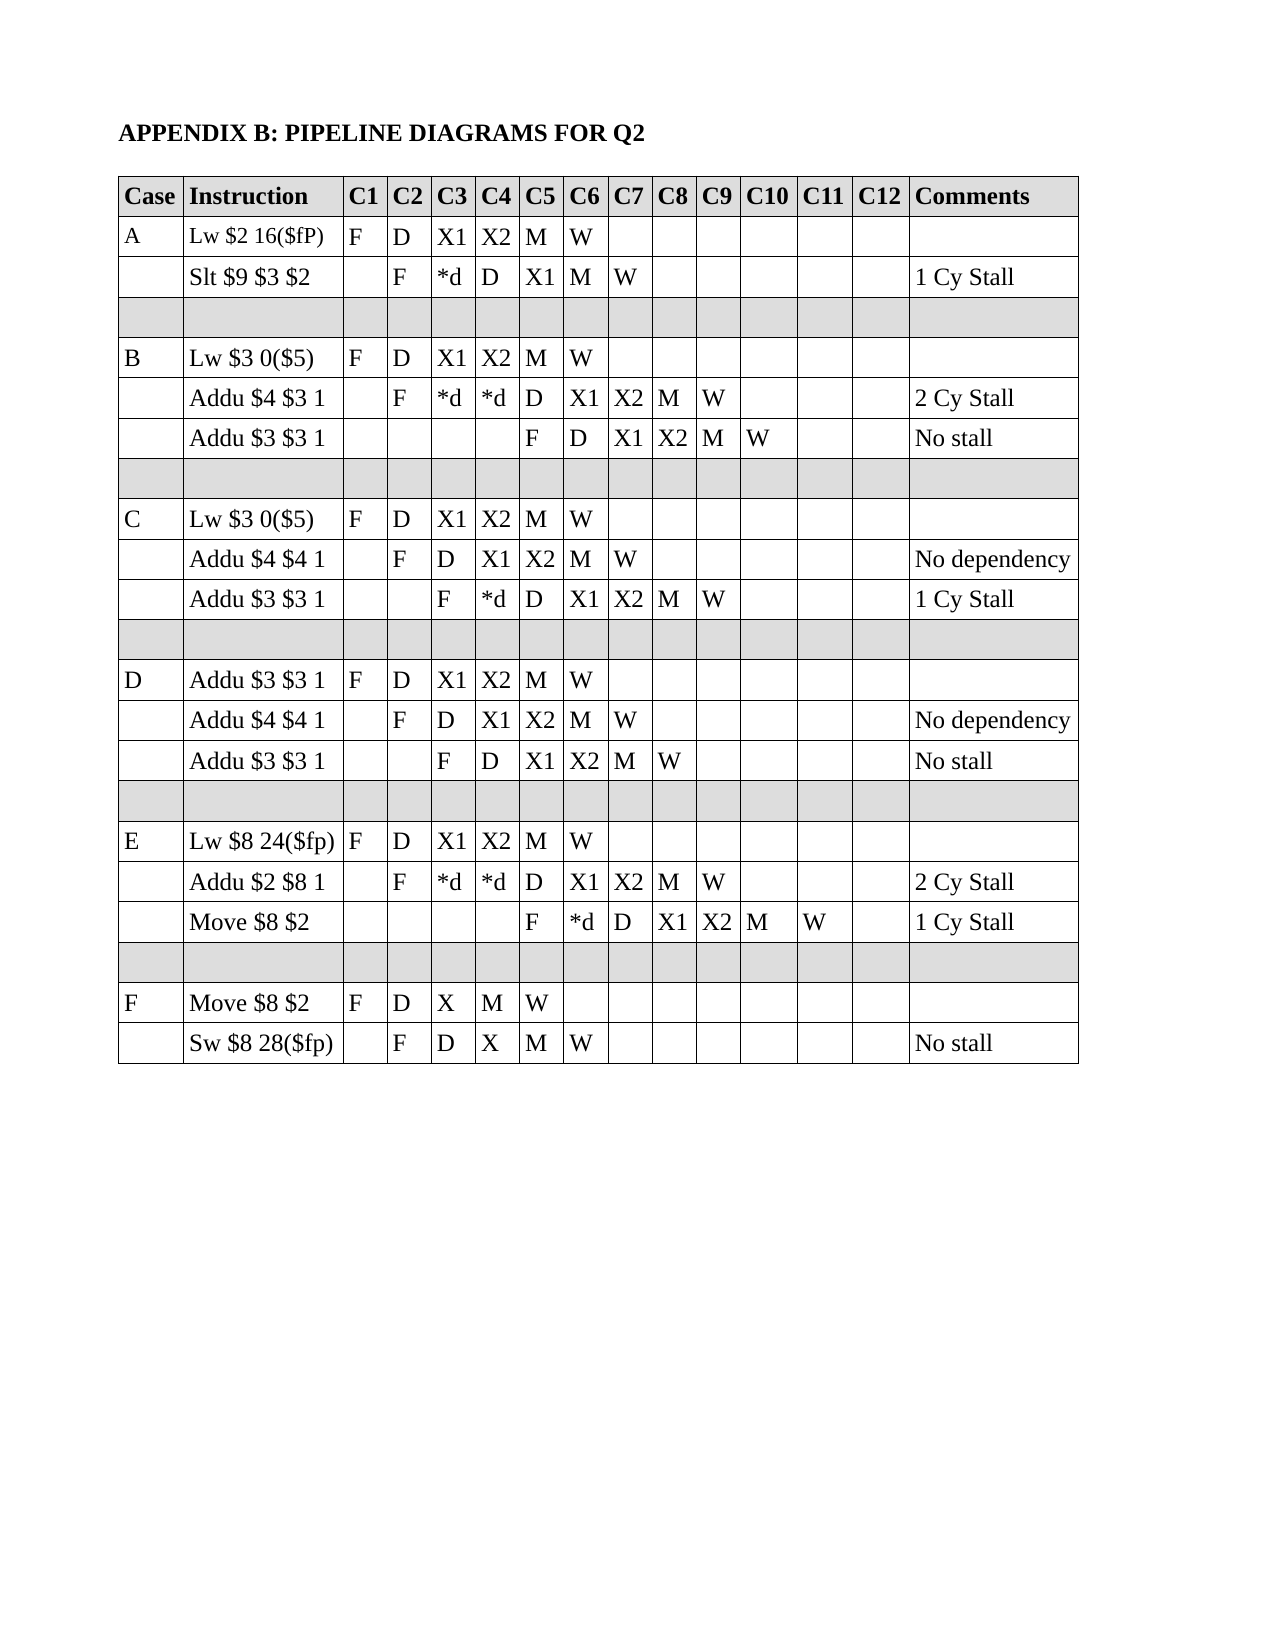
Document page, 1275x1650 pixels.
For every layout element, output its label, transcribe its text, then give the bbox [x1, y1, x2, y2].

table_cell [853, 499, 909, 538]
table_cell [798, 943, 852, 982]
table_cell F [388, 1023, 431, 1062]
table_header C9 [697, 177, 740, 216]
table_cell C [119, 499, 183, 538]
table_cell [697, 943, 740, 982]
table_cell [653, 540, 696, 579]
table_cell X1 [432, 660, 475, 700]
table_cell [119, 902, 183, 942]
table_cell [344, 943, 387, 982]
table_cell W [609, 540, 652, 579]
table_cell D [476, 257, 519, 297]
table_cell D [388, 983, 431, 1022]
table_cell [476, 620, 519, 659]
table_cell X2 [609, 862, 652, 901]
table_header Instruction [184, 177, 343, 216]
table_cell [741, 741, 797, 780]
table_cell [853, 419, 909, 458]
table_cell [432, 902, 475, 942]
table_cell Addu $3 $3 1 [184, 580, 343, 619]
table_cell [520, 943, 563, 982]
table_cell *d [476, 378, 519, 417]
table_cell D [388, 822, 431, 861]
table_cell [653, 257, 696, 297]
table_cell [798, 781, 852, 821]
table_cell [119, 459, 183, 498]
table_cell F [520, 419, 563, 458]
table_cell [741, 499, 797, 538]
table_cell [798, 499, 852, 538]
table_cell [798, 217, 852, 256]
table_cell M [564, 257, 608, 297]
table_cell X2 [520, 701, 563, 740]
table_cell [741, 378, 797, 417]
table_cell [653, 1023, 696, 1062]
table_cell [697, 499, 740, 538]
table_cell [344, 378, 387, 417]
table_cell [741, 217, 797, 256]
table_cell [119, 257, 183, 297]
table_cell W [520, 983, 563, 1022]
table_cell *d [476, 862, 519, 901]
table_cell W [697, 862, 740, 901]
table_cell [344, 257, 387, 297]
table_cell 1 Cy Stall [910, 902, 1078, 942]
table_cell [609, 298, 652, 337]
table_cell [564, 459, 608, 498]
table_cell F [119, 983, 183, 1022]
table_cell [853, 620, 909, 659]
table_cell [697, 298, 740, 337]
table_cell F [344, 499, 387, 538]
table_cell [798, 580, 852, 619]
table_cell [653, 338, 696, 377]
table_cell [741, 862, 797, 901]
table_cell Addu $2 $8 1 [184, 862, 343, 901]
table_header C2 [388, 177, 431, 216]
table_cell [697, 257, 740, 297]
table_cell F [388, 540, 431, 579]
table_cell [609, 217, 652, 256]
table_cell [798, 620, 852, 659]
table_cell [741, 298, 797, 337]
table_cell [910, 620, 1078, 659]
table_header C11 [798, 177, 852, 216]
table_cell 2 Cy Stall [910, 862, 1078, 901]
table_cell [564, 943, 608, 982]
table_cell [653, 822, 696, 861]
table_cell [653, 499, 696, 538]
table_cell [119, 378, 183, 417]
table_cell [344, 459, 387, 498]
table_header C12 [853, 177, 909, 216]
table_cell [184, 620, 343, 659]
table_cell [609, 943, 652, 982]
table_cell X [476, 1023, 519, 1062]
table_cell [653, 620, 696, 659]
table_cell [798, 741, 852, 780]
table_cell [697, 459, 740, 498]
table_cell W [564, 338, 608, 377]
table_cell M [520, 499, 563, 538]
table_cell W [564, 822, 608, 861]
table_header C8 [653, 177, 696, 216]
table_cell [910, 298, 1078, 337]
table_cell [388, 298, 431, 337]
table_cell X1 [476, 701, 519, 740]
table_cell [910, 499, 1078, 538]
table_cell X2 [476, 217, 519, 256]
table_cell Sw $8 28($fp) [184, 1023, 343, 1062]
table_cell [741, 580, 797, 619]
table_cell F [388, 257, 431, 297]
table_cell [653, 217, 696, 256]
table_cell No dependency [910, 701, 1078, 740]
text APPENDIX B: PIPELINE DIAGRAMS FOR Q2 [118, 118, 1157, 147]
table_cell [910, 217, 1078, 256]
table_cell D [119, 660, 183, 700]
table_cell [184, 781, 343, 821]
table_header C10 [741, 177, 797, 216]
table_cell [798, 540, 852, 579]
table_cell [344, 781, 387, 821]
table_cell [910, 660, 1078, 700]
table_cell [853, 338, 909, 377]
table_header C5 [520, 177, 563, 216]
table_cell [119, 701, 183, 740]
table_cell [184, 298, 343, 337]
table_cell [609, 459, 652, 498]
table_cell Addu $3 $3 1 [184, 419, 343, 458]
table_cell F [432, 580, 475, 619]
table_cell [798, 701, 852, 740]
table_cell X1 [653, 902, 696, 942]
table_cell [853, 660, 909, 700]
table_cell D [520, 378, 563, 417]
table_cell [388, 459, 431, 498]
table_cell [798, 378, 852, 417]
table_cell X2 [476, 338, 519, 377]
table_cell [184, 943, 343, 982]
table_cell F [520, 902, 563, 942]
table_cell [697, 217, 740, 256]
table_cell [609, 660, 652, 700]
table_cell X2 [476, 499, 519, 538]
table_cell X1 [476, 540, 519, 579]
table_cell [344, 741, 387, 780]
table_header Case [119, 177, 183, 216]
table_cell [741, 1023, 797, 1062]
table_cell [853, 983, 909, 1022]
table_cell [344, 419, 387, 458]
table_cell M [520, 1023, 563, 1062]
table_cell X2 [564, 741, 608, 780]
table_cell [741, 257, 797, 297]
table_cell W [609, 257, 652, 297]
table_cell [853, 862, 909, 901]
table_cell [119, 419, 183, 458]
table_cell X1 [564, 862, 608, 901]
table_cell [520, 459, 563, 498]
table_cell X2 [520, 540, 563, 579]
table_cell [119, 1023, 183, 1062]
table_cell [520, 781, 563, 821]
table_cell M [653, 580, 696, 619]
table_cell D [388, 499, 431, 538]
table_cell X1 [520, 257, 563, 297]
table_cell M [476, 983, 519, 1022]
table_cell W [653, 741, 696, 780]
table_cell [853, 822, 909, 861]
table_cell [119, 620, 183, 659]
table_cell 1 Cy Stall [910, 580, 1078, 619]
table_cell [119, 540, 183, 579]
table_cell [741, 660, 797, 700]
table_cell [853, 540, 909, 579]
table_cell W [564, 660, 608, 700]
table_cell [476, 459, 519, 498]
table_cell [476, 902, 519, 942]
table_cell [853, 943, 909, 982]
table_cell [344, 540, 387, 579]
table_cell [853, 217, 909, 256]
table_cell *d [432, 862, 475, 901]
table_cell [609, 620, 652, 659]
table_cell [344, 298, 387, 337]
table_cell F [344, 338, 387, 377]
table_cell W [798, 902, 852, 942]
table_cell A [119, 217, 183, 256]
table_cell D [520, 580, 563, 619]
table_cell F [388, 378, 431, 417]
table_cell [609, 822, 652, 861]
table_cell [741, 983, 797, 1022]
table_cell X2 [609, 378, 652, 417]
table_cell Slt $9 $3 $2 [184, 257, 343, 297]
table_cell [432, 298, 475, 337]
table_cell X1 [432, 822, 475, 861]
table_cell No stall [910, 741, 1078, 780]
table_cell [653, 943, 696, 982]
table_cell [119, 741, 183, 780]
table_cell D [388, 660, 431, 700]
table_cell [741, 943, 797, 982]
table_cell X1 [609, 419, 652, 458]
table_cell M [653, 862, 696, 901]
table_cell [741, 620, 797, 659]
table_cell [653, 459, 696, 498]
table_cell M [741, 902, 797, 942]
table_cell F [432, 741, 475, 780]
table_cell F [344, 822, 387, 861]
table_cell No dependency [910, 540, 1078, 579]
table_cell *d [432, 378, 475, 417]
table_cell [388, 741, 431, 780]
table_cell [388, 620, 431, 659]
table_cell X [432, 983, 475, 1022]
table_cell X1 [432, 217, 475, 256]
table_cell [798, 983, 852, 1022]
table_cell [476, 298, 519, 337]
table_cell [344, 1023, 387, 1062]
table_cell [432, 459, 475, 498]
table_cell M [520, 660, 563, 700]
table_cell [432, 781, 475, 821]
table_cell *d [476, 580, 519, 619]
table_cell M [564, 540, 608, 579]
table_cell [741, 822, 797, 861]
table_cell Lw $8 24($fp) [184, 822, 343, 861]
table_cell [119, 580, 183, 619]
table_cell [388, 580, 431, 619]
table_cell [741, 701, 797, 740]
table_cell D [609, 902, 652, 942]
table_cell [741, 781, 797, 821]
table_cell [853, 580, 909, 619]
table_cell [609, 338, 652, 377]
table_cell [653, 298, 696, 337]
table_cell [609, 499, 652, 538]
table_cell [798, 419, 852, 458]
table_cell D [432, 701, 475, 740]
table_cell D [432, 540, 475, 579]
table_cell [653, 701, 696, 740]
table_header C7 [609, 177, 652, 216]
table_cell [697, 822, 740, 861]
table_cell Move $8 $2 [184, 902, 343, 942]
table_cell [910, 459, 1078, 498]
table_cell [741, 459, 797, 498]
table_cell 2 Cy Stall [910, 378, 1078, 417]
table_cell [741, 540, 797, 579]
table_cell [476, 943, 519, 982]
table_cell [798, 338, 852, 377]
table_cell W [741, 419, 797, 458]
table_cell [853, 459, 909, 498]
table_cell W [609, 701, 652, 740]
table_cell W [564, 217, 608, 256]
table_cell [853, 741, 909, 780]
table_cell [853, 1023, 909, 1062]
table_cell [798, 822, 852, 861]
table_cell Addu $4 $4 1 [184, 540, 343, 579]
table_cell [564, 620, 608, 659]
table_cell [853, 257, 909, 297]
table_cell [119, 298, 183, 337]
table_cell [697, 620, 740, 659]
table_cell [344, 862, 387, 901]
table_cell [653, 660, 696, 700]
table_cell D [476, 741, 519, 780]
table_cell [853, 902, 909, 942]
table_cell B [119, 338, 183, 377]
table_cell [388, 781, 431, 821]
table_cell D [520, 862, 563, 901]
table_cell [910, 781, 1078, 821]
table_cell [697, 701, 740, 740]
table_cell X1 [432, 499, 475, 538]
table_cell [432, 943, 475, 982]
table_header C3 [432, 177, 475, 216]
table_header C4 [476, 177, 519, 216]
table_cell [520, 620, 563, 659]
table_cell W [564, 1023, 608, 1062]
table_cell W [697, 378, 740, 417]
table_cell *d [432, 257, 475, 297]
table_cell F [344, 983, 387, 1022]
table_cell [564, 983, 608, 1022]
table_cell *d [564, 902, 608, 942]
table_cell [910, 983, 1078, 1022]
table_cell [119, 862, 183, 901]
table_cell [798, 298, 852, 337]
table_cell Addu $3 $3 1 [184, 741, 343, 780]
table_cell M [520, 217, 563, 256]
table_cell [476, 419, 519, 458]
table_cell M [520, 338, 563, 377]
table_cell X2 [653, 419, 696, 458]
table_cell [798, 459, 852, 498]
table_cell No stall [910, 1023, 1078, 1062]
table_cell [697, 983, 740, 1022]
table_cell F [344, 217, 387, 256]
table_cell [119, 943, 183, 982]
table_cell [910, 943, 1078, 982]
table_cell [388, 943, 431, 982]
table_cell [432, 419, 475, 458]
table_cell D [432, 1023, 475, 1062]
table_cell X1 [564, 580, 608, 619]
table_cell [853, 298, 909, 337]
table_cell M [653, 378, 696, 417]
table_cell [344, 902, 387, 942]
table_cell [609, 781, 652, 821]
table_cell [653, 983, 696, 1022]
table_cell [798, 862, 852, 901]
table_cell [798, 660, 852, 700]
table_cell Lw $3 0($5) [184, 499, 343, 538]
table_cell [697, 741, 740, 780]
table_cell Addu $4 $4 1 [184, 701, 343, 740]
table_cell [520, 298, 563, 337]
table_cell W [564, 499, 608, 538]
table_cell [697, 1023, 740, 1062]
table_cell X2 [476, 660, 519, 700]
table_cell [564, 781, 608, 821]
table_cell D [388, 338, 431, 377]
table_cell [344, 701, 387, 740]
table_cell No stall [910, 419, 1078, 458]
table_cell Move $8 $2 [184, 983, 343, 1022]
table_cell [564, 298, 608, 337]
table_cell Lw $2 16($fP) [184, 217, 343, 256]
table_cell [344, 620, 387, 659]
table_cell [697, 781, 740, 821]
table_cell F [388, 701, 431, 740]
table_cell [910, 338, 1078, 377]
table_cell W [697, 580, 740, 619]
table_cell [697, 540, 740, 579]
table_cell F [344, 660, 387, 700]
table_cell [653, 781, 696, 821]
table_cell M [564, 701, 608, 740]
table_cell [609, 1023, 652, 1062]
table_cell [119, 781, 183, 821]
table_cell [798, 257, 852, 297]
table_cell Addu $3 $3 1 [184, 660, 343, 700]
table_cell M [609, 741, 652, 780]
table_cell E [119, 822, 183, 861]
table_cell D [388, 217, 431, 256]
table_cell [853, 701, 909, 740]
table_cell X2 [609, 580, 652, 619]
table_cell X1 [564, 378, 608, 417]
table_cell F [388, 862, 431, 901]
table_cell [388, 902, 431, 942]
table_cell 1 Cy Stall [910, 257, 1078, 297]
table_cell X1 [520, 741, 563, 780]
table_cell [853, 378, 909, 417]
table_cell X1 [432, 338, 475, 377]
table_cell M [520, 822, 563, 861]
table_header Comments [910, 177, 1078, 216]
table_cell [853, 781, 909, 821]
table_header C1 [344, 177, 387, 216]
table_cell D [564, 419, 608, 458]
table_cell [432, 620, 475, 659]
table_cell [476, 781, 519, 821]
table_cell Lw $3 0($5) [184, 338, 343, 377]
table_cell [344, 580, 387, 619]
table_cell X2 [476, 822, 519, 861]
table_header C6 [564, 177, 608, 216]
table_cell [741, 338, 797, 377]
table_cell [910, 822, 1078, 861]
table_cell [184, 459, 343, 498]
table_cell [697, 660, 740, 700]
table_cell M [697, 419, 740, 458]
table_cell Addu $4 $3 1 [184, 378, 343, 417]
table_cell [697, 338, 740, 377]
table_cell [609, 983, 652, 1022]
table_cell [798, 1023, 852, 1062]
table_cell X2 [697, 902, 740, 942]
table_cell [388, 419, 431, 458]
